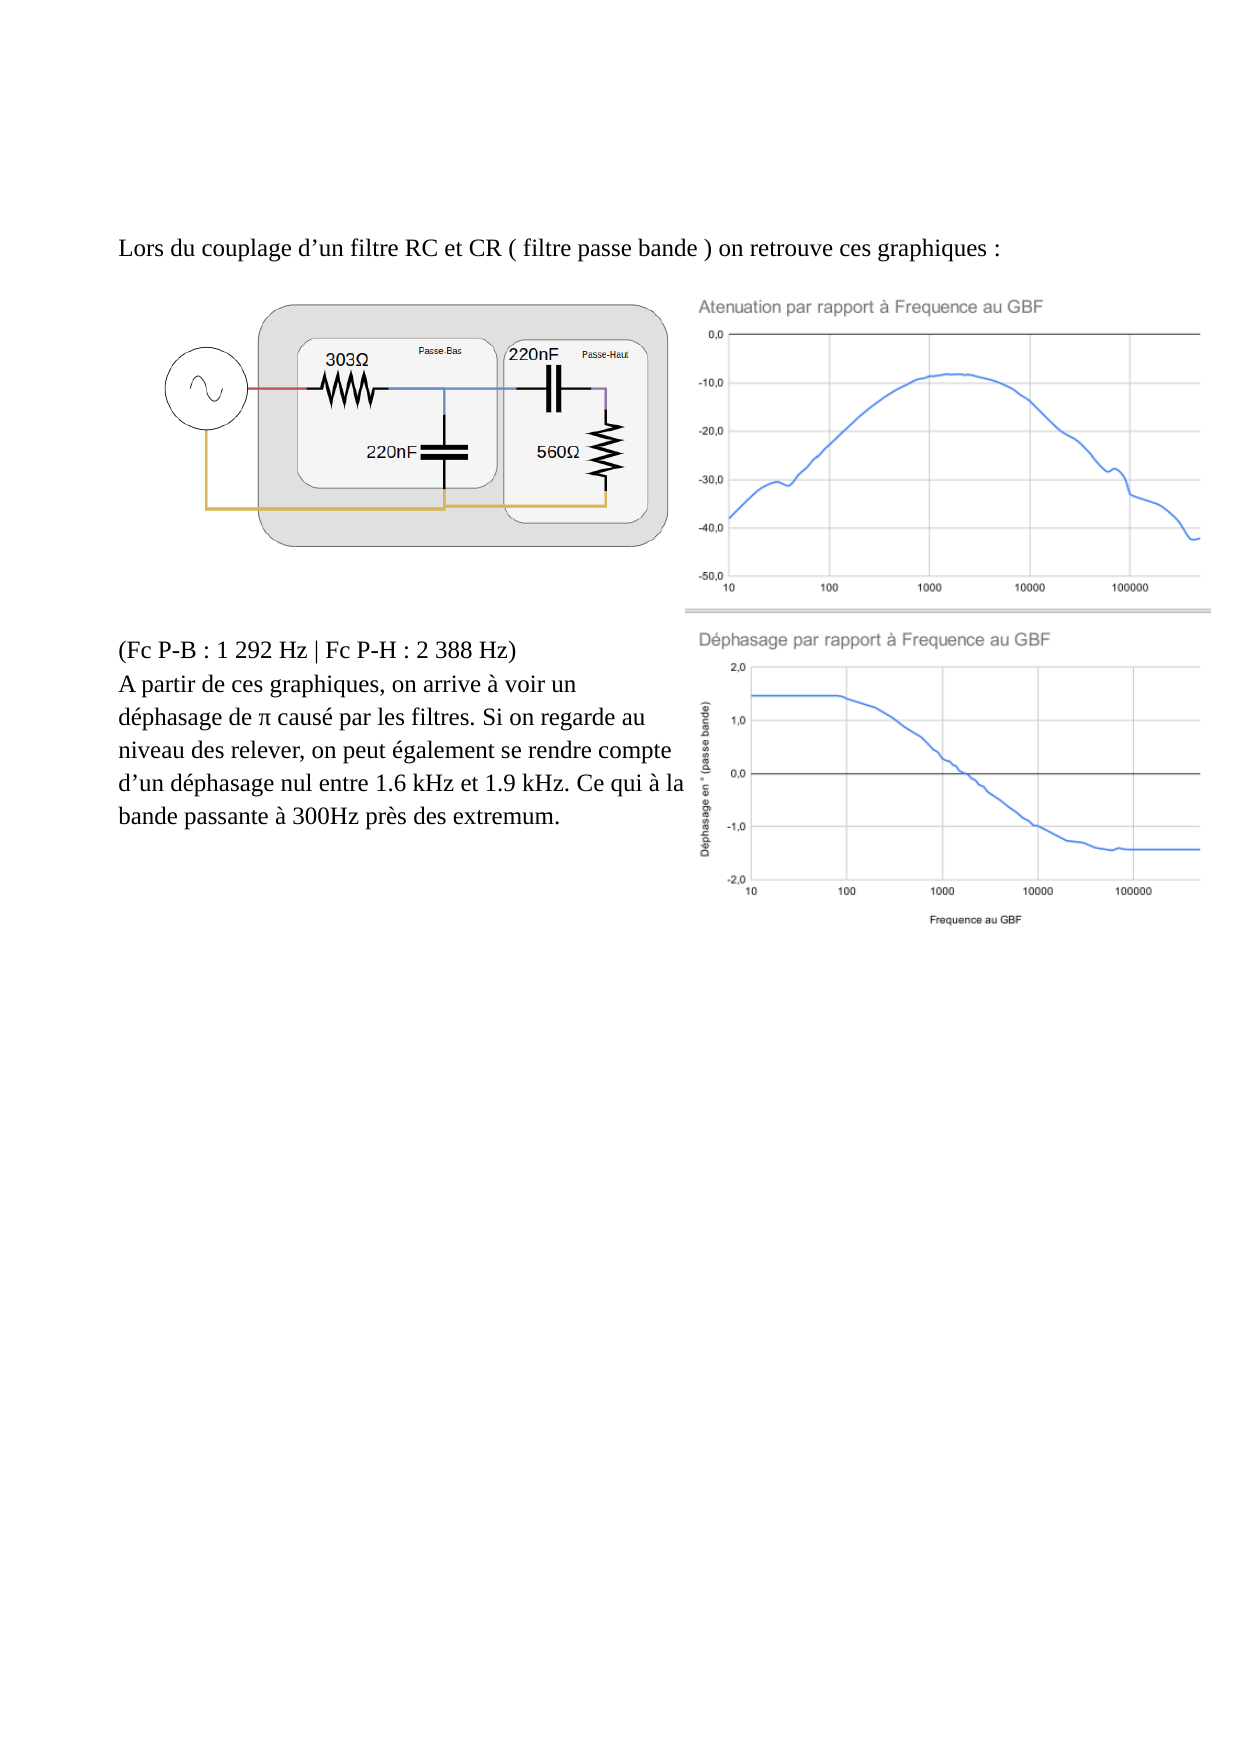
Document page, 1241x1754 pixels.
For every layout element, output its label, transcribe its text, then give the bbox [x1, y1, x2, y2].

text Lors du couplage d’un filtre RC et CR ( filtre passe bande ) on retrouve ces graphiques : [118, 233, 1122, 262]
text (Fc P-B : 1 292 Hz | Fc P-H : 2 388 Hz) A partir de ces graphiques, on arrive à voir un déphasage de π causé par les filtres. Si on regarde au niveau des relever, on peut également se rendre compte d’un déphasage nul entre 1.6 kHz et 1.9 kHz. Ce qui à la bande passante à 300Hz près des extremum. [118, 636, 685, 829]
picture [131, 274, 1212, 929]
